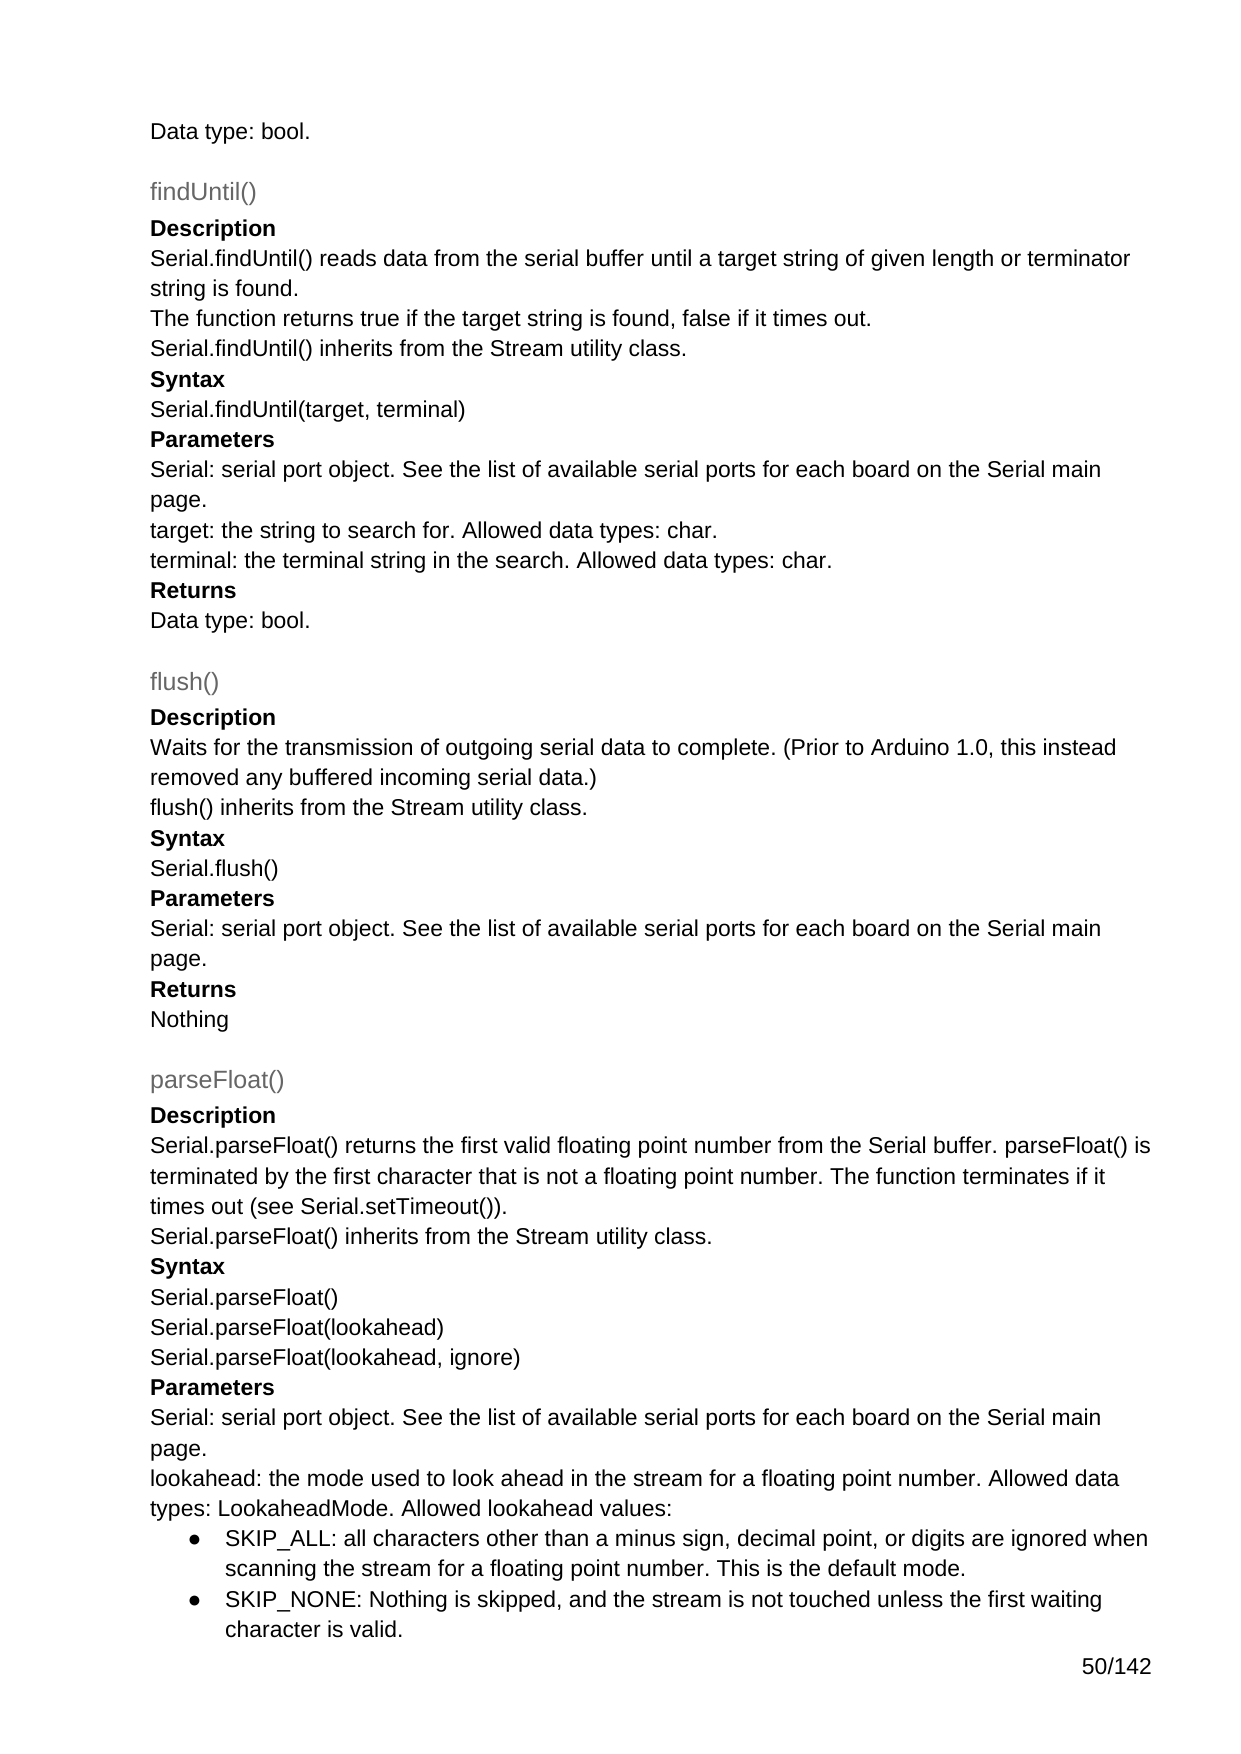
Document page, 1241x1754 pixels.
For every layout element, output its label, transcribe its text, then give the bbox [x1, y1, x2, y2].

text Nothing [150, 1006, 1152, 1032]
text The function returns true if the target string is found, false if it times out. [150, 305, 1152, 331]
text Parameters [150, 1374, 1152, 1400]
text Serial: serial port object. See the list of available serial ports for each board on the Serial main page. [150, 1404, 1152, 1461]
text flush() inherits from the Stream utility class. [150, 794, 1152, 821]
text Serial: serial port object. See the list of available serial ports for each board on the Serial main page. [150, 915, 1152, 972]
text Data type: bool. [150, 118, 1152, 144]
subtitle parseFloat() [150, 1065, 1152, 1094]
text Returns [150, 577, 1152, 603]
text Serial.parseFloat() [150, 1283, 1152, 1310]
text Data type: bool. [150, 607, 1152, 633]
text Syntax [150, 1253, 1152, 1279]
text Serial.parseFloat() inherits from the Stream utility class. [150, 1223, 1152, 1249]
text terminal: the terminal string in the search. Allowed data types: char. [150, 547, 1152, 573]
subtitle flush() [150, 667, 1152, 695]
text Serial.parseFloat(lookahead, ignore) [150, 1344, 1152, 1370]
text Serial.findUntil() reads data from the serial buffer until a target string of given length or terminator string is found. [150, 245, 1152, 301]
list SKIP_ALL: all characters other than a minus sign, decimal point, or digits are ignored when scanning the stream for a floating point number. This is the default mode. [187, 1525, 1152, 1582]
text Serial: serial port object. See the list of available serial ports for each board on the Serial main page. [150, 456, 1152, 513]
text Description [150, 1102, 1152, 1128]
text Parameters [150, 426, 1152, 452]
text Serial.parseFloat() returns the first valid floating point number from the Serial buffer. parseFloat() is terminated by the first character that is not a floating point number. The function terminates if it times out (see Serial.setTimeout()). [150, 1132, 1152, 1219]
text Serial.findUntil(target, terminal) [150, 396, 1152, 422]
text Returns [150, 976, 1152, 1002]
text Serial.parseFloat(lookahead) [150, 1314, 1152, 1340]
subtitle findUntil() [150, 177, 1152, 206]
text Waits for the transmission of outgoing serial data to complete. (Prior to Arduino 1.0, this instead removed any buffered incoming serial data.) [150, 734, 1152, 790]
text lookahead: the mode used to look ahead in the stream for a floating point number. Allowed data types: LookaheadMode. Allowed lookahead values: [150, 1465, 1152, 1521]
text Description [150, 214, 1152, 241]
text Serial.flush() [150, 855, 1152, 881]
text target: the string to search for. Allowed data types: char. [150, 517, 1152, 543]
text Serial.findUntil() inherits from the Stream utility class. [150, 335, 1152, 362]
text Syntax [150, 366, 1152, 392]
text Parameters [150, 885, 1152, 911]
text Syntax [150, 824, 1152, 851]
list SKIP_NONE: Nothing is skipped, and the stream is not touched unless the first waiting character is valid. [187, 1586, 1152, 1642]
text Description [150, 704, 1152, 730]
